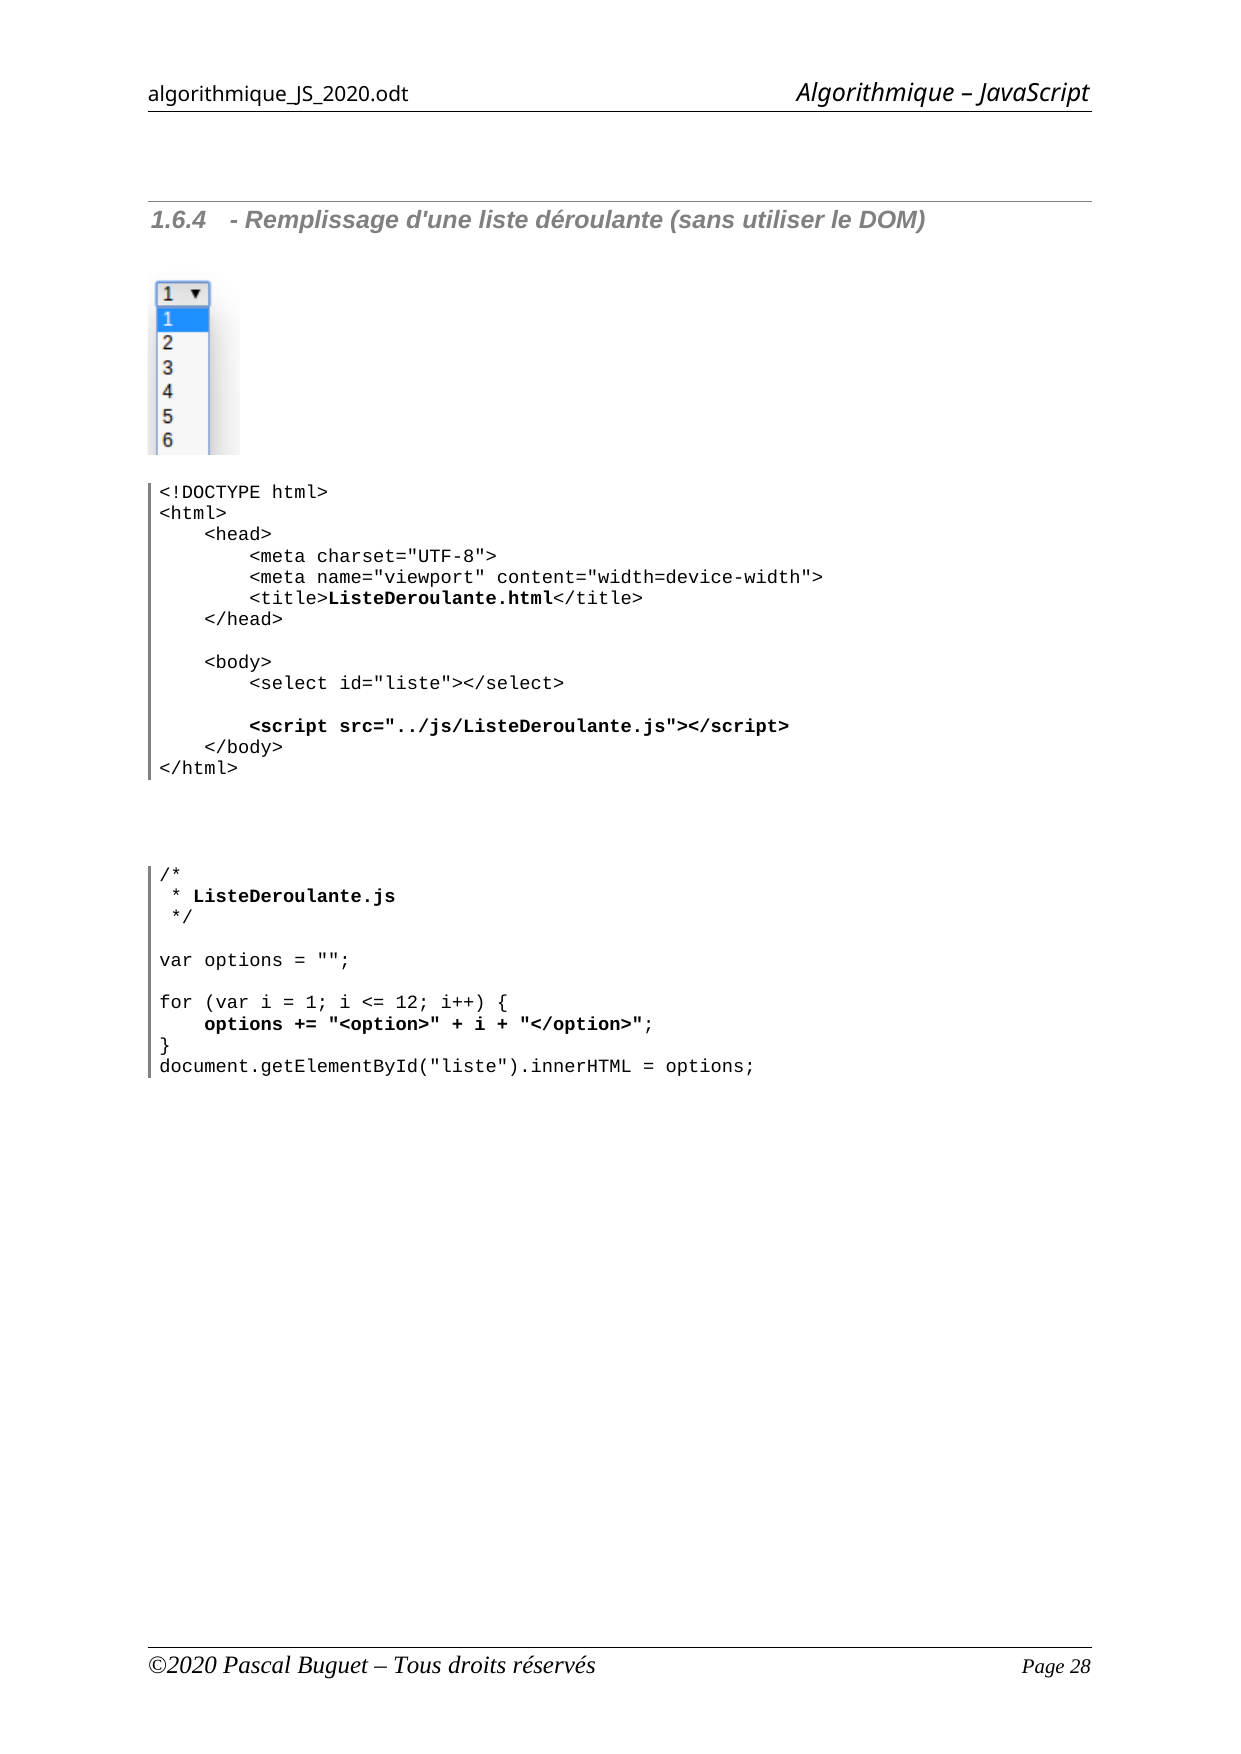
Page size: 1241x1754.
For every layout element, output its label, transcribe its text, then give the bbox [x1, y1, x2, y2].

text /* [151, 866, 1092, 887]
text <head> [151, 525, 1092, 546]
text <body> [151, 653, 1092, 674]
text for (var i = 1; i <= 12; i++) { [151, 993, 1092, 1014]
text options += "<option>" + i + "</option>"; [151, 1014, 1092, 1036]
text </html> [151, 759, 1092, 780]
picture [147, 271, 240, 455]
text */ [151, 908, 1092, 929]
text <!DOCTYPE html> [151, 483, 1092, 504]
text } [151, 1036, 1092, 1057]
text <html> [151, 504, 1092, 525]
text </body> [151, 738, 1092, 759]
text document.getElementById("liste").innerHTML = options; [151, 1057, 1092, 1078]
text <title>ListeDeroulante.html</title> [151, 589, 1092, 610]
text <select id="liste"></select> [151, 674, 1092, 695]
text </head> [151, 610, 1092, 631]
text var options = ""; [151, 951, 1092, 972]
text <meta name="viewport" content="width=device-width"> [151, 568, 1092, 589]
text <meta charset="UTF-8"> [151, 546, 1092, 568]
subtitle - Remplissage d'une liste déroulante (sans utiliser le DOM) [148, 202, 1092, 237]
text * ListeDeroulante.js [151, 887, 1092, 908]
text <script src="../js/ListeDeroulante.js"></script> [151, 716, 1092, 738]
